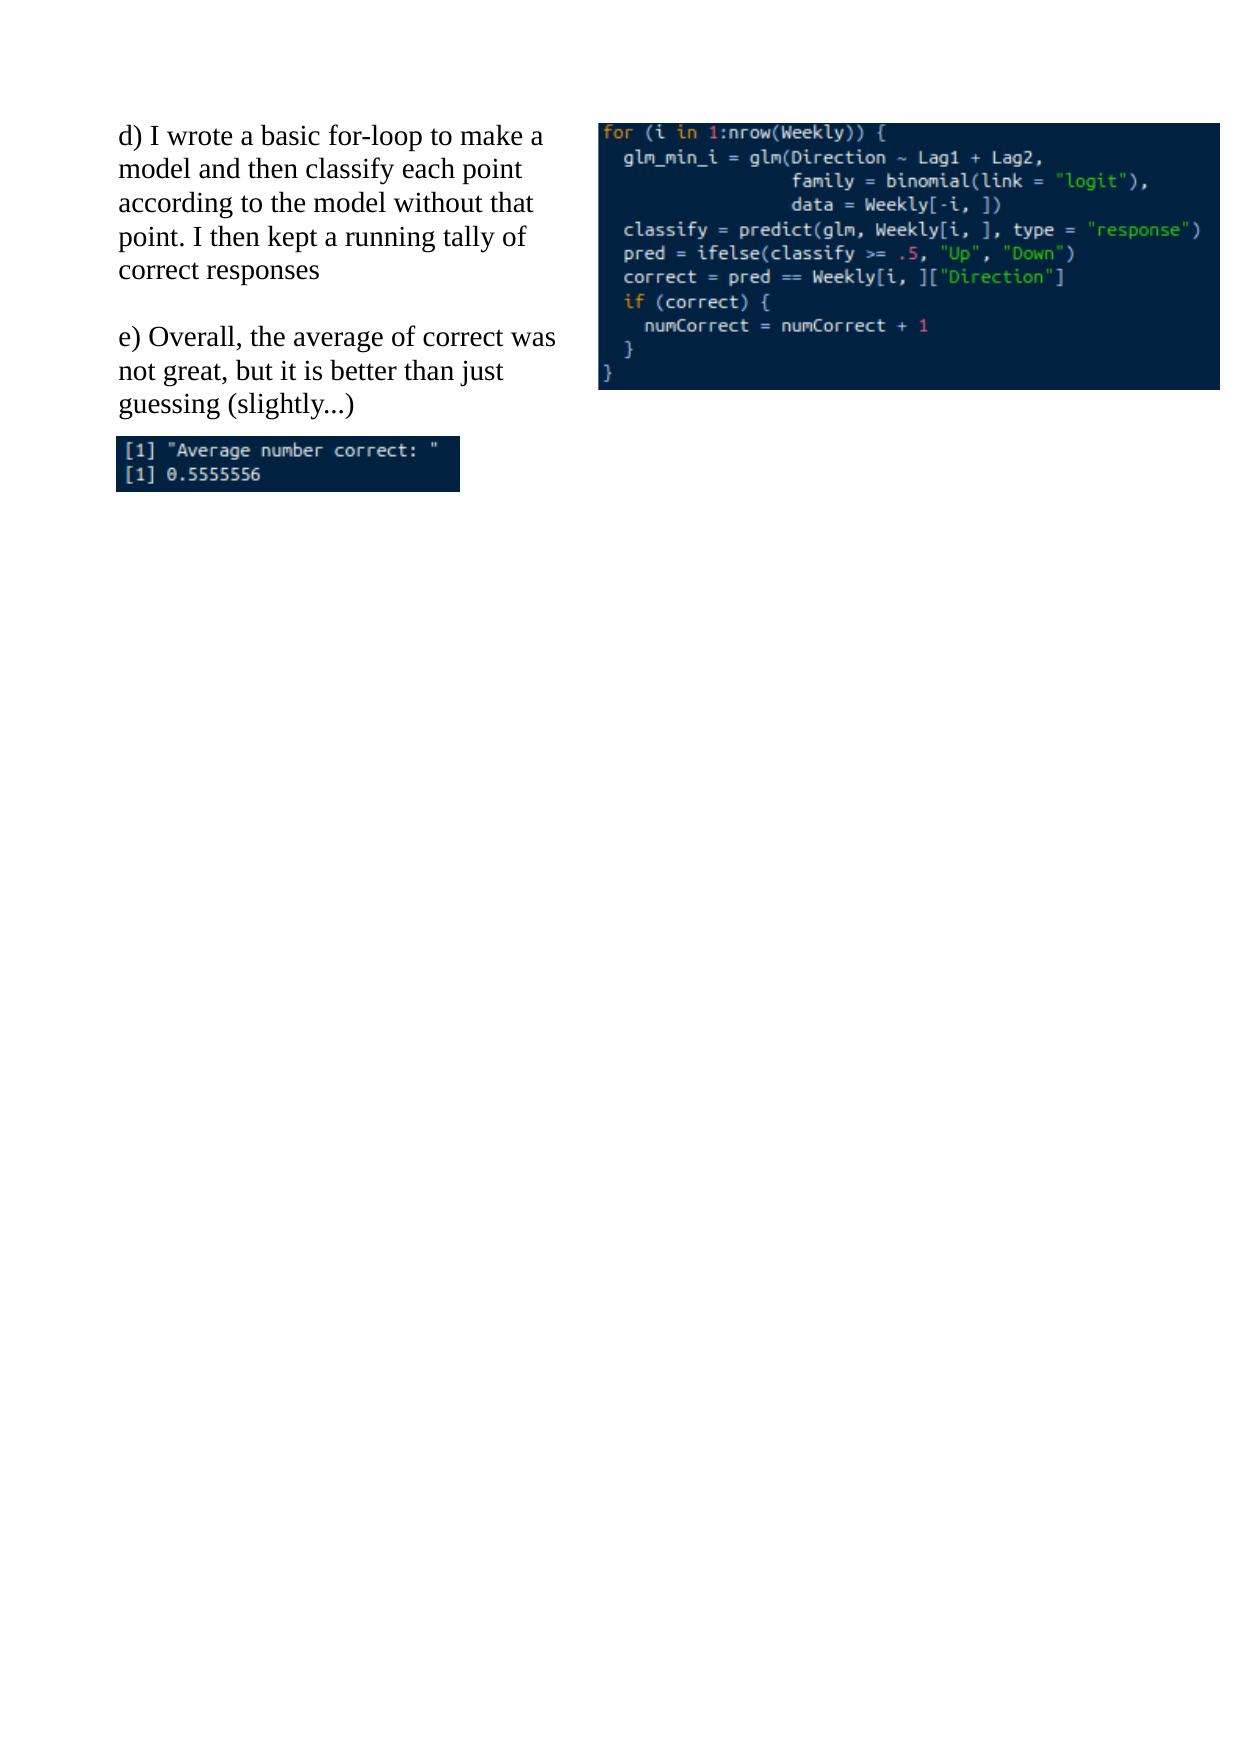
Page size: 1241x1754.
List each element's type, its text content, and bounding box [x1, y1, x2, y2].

picture [116, 436, 460, 492]
text d) I wrote a basic for-loop to make a model and then classify each point according to the model without that point. I then kept a running tally of correct responses [118, 118, 1122, 286]
text e) Overall, the average of correct was not great, but it is better than just guessing (slightly...) [118, 319, 1122, 420]
picture [598, 123, 1220, 390]
